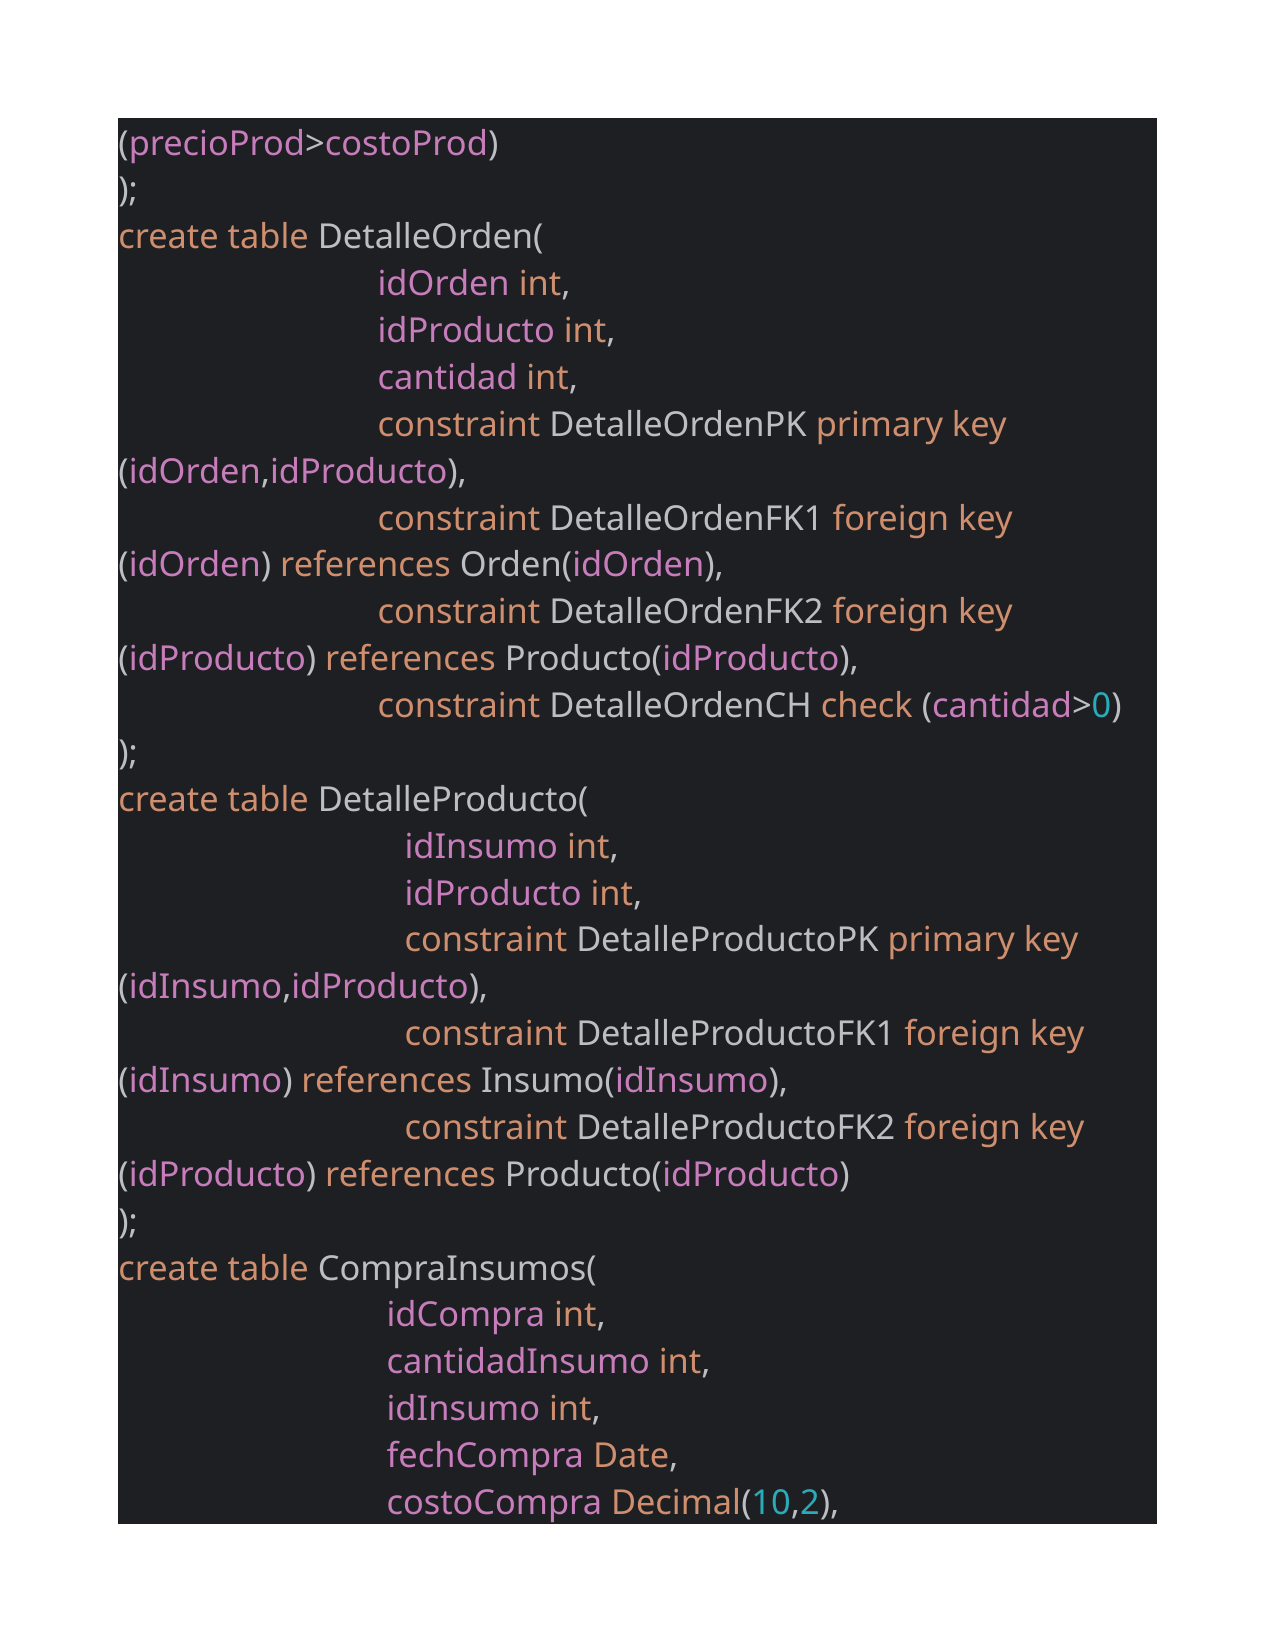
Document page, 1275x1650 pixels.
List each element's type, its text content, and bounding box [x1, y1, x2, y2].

text (precioProd>costoProd) ); create table DetalleOrden( idOrden int, idProducto int, cantidad int, constraint DetalleOrdenPK primary key (idOrden,idProducto), constraint DetalleOrdenFK1 foreign key (idOrden) references Orden(idOrden), constraint DetalleOrdenFK2 foreign key (idProducto) references Producto(idProducto), constraint DetalleOrdenCH check (cantidad>0) ); create table DetalleProducto( idInsumo int, idProducto int, constraint DetalleProductoPK primary key (idInsumo,idProducto), constraint DetalleProductoFK1 foreign key (idInsumo) references Insumo(idInsumo), constraint DetalleProductoFK2 foreign key (idProducto) references Producto(idProducto) ); create table CompraInsumos( idCompra int, cantidadInsumo int, idInsumo int, fechCompra Date, costoCompra Decimal(10,2), [118, 118, 1157, 1524]
